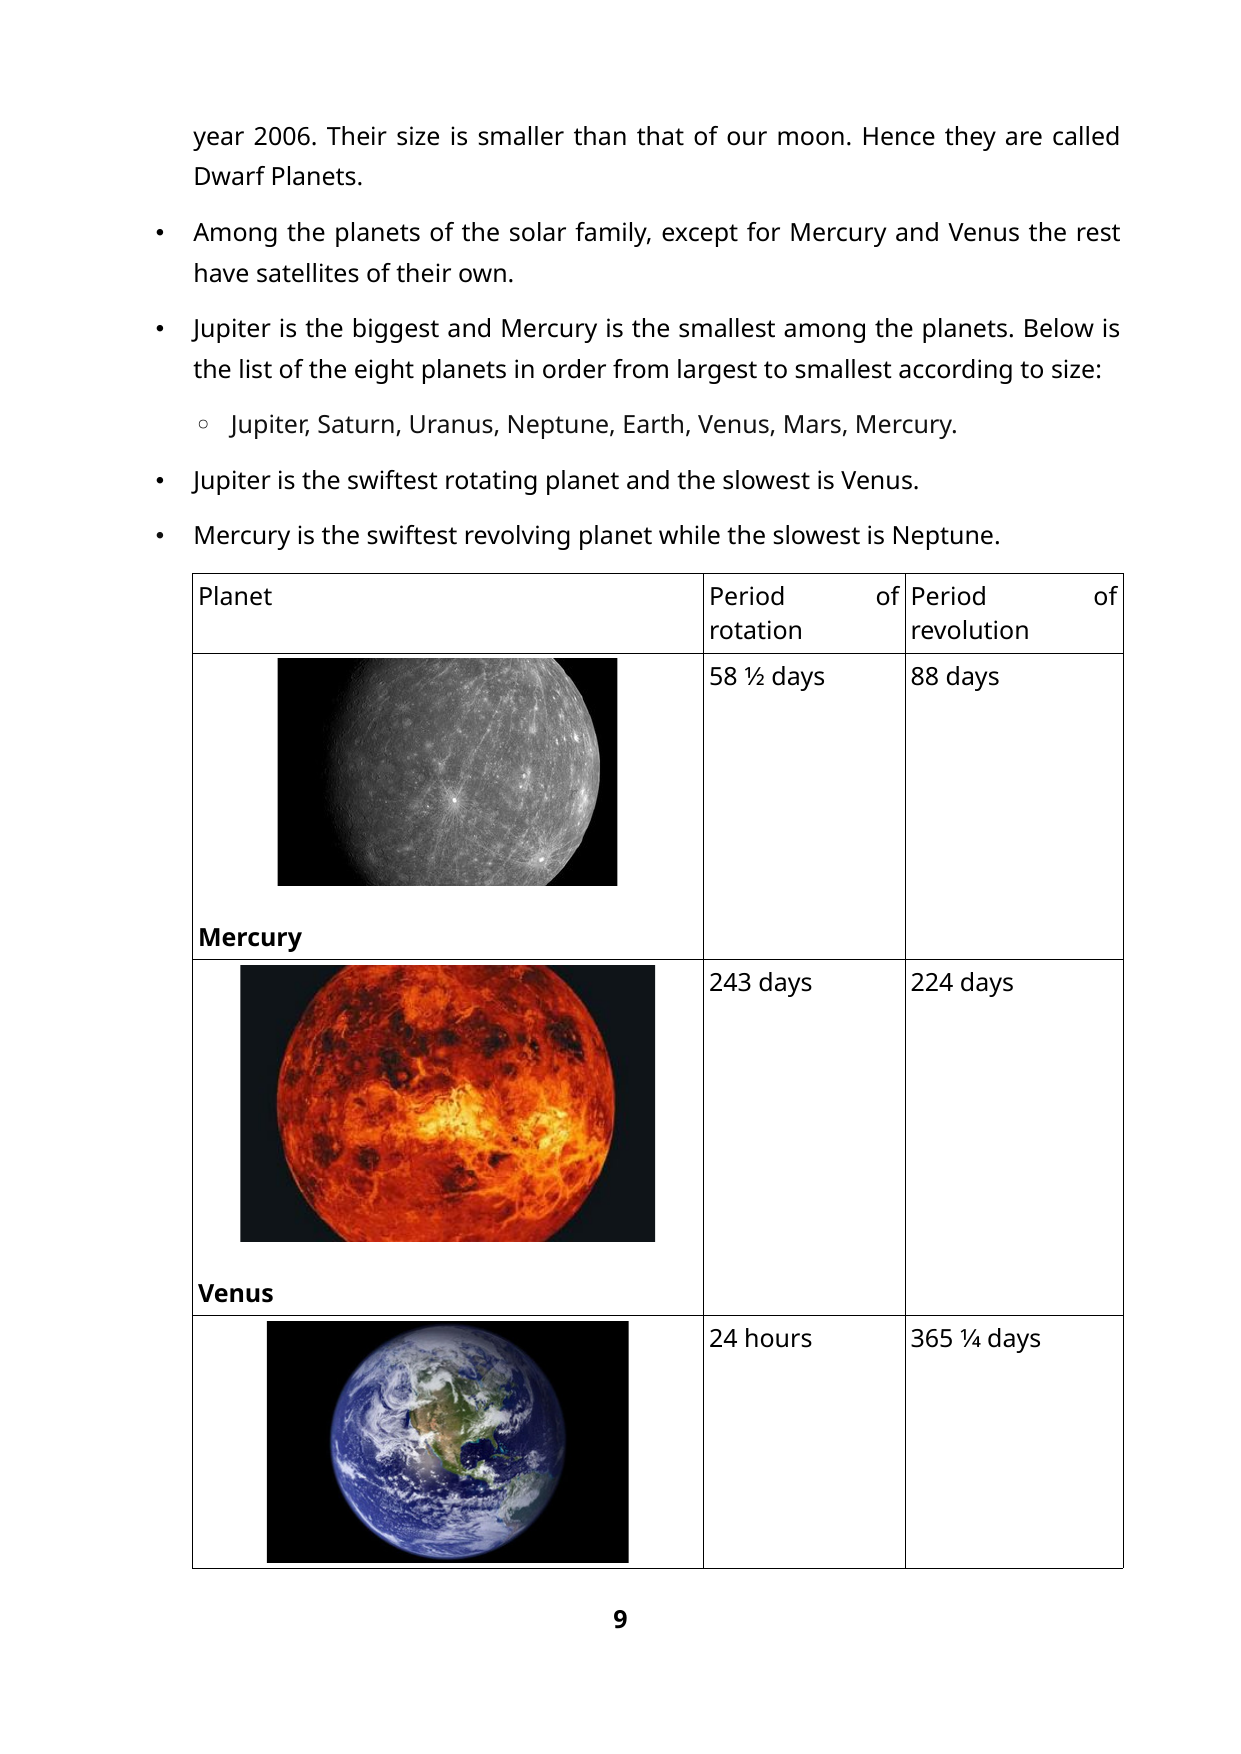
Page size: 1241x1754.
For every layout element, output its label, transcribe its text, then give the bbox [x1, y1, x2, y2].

list Jupiter is the biggest and Mercury is the smallest among the planets. Below is the list of the eight planets in order from largest to smallest according to size: [156, 311, 1122, 386]
picture [240, 965, 655, 1242]
table_cell 365 1⁄4 days [906, 1316, 1123, 1568]
list Mercury is the swiftest revolving planet while the slowest is Neptune. [156, 518, 1122, 552]
table_header Period of revolution [906, 574, 1123, 653]
table_cell [193, 1316, 703, 1568]
table_cell Venus [193, 960, 703, 1315]
table_cell 243 days [704, 960, 905, 1315]
table_cell 224 days [906, 960, 1123, 1315]
table_cell 24 hours [704, 1316, 905, 1568]
table_cell Mercury [193, 654, 703, 959]
list Among the planets of the solar family, except for Mercury and Venus the rest have satellites of their own. [156, 214, 1122, 289]
table_header Planet [193, 574, 703, 653]
list Jupiter, Saturn, Uranus, Neptune, Earth, Venus, Mars, Mercury. [193, 407, 1122, 441]
table_cell 88 days [906, 654, 1123, 959]
table_header Period of rotation [704, 574, 905, 653]
picture [277, 658, 618, 886]
picture [266, 1321, 629, 1563]
list Jupiter is the swiftest rotating planet and the slowest is Venus. [156, 462, 1122, 496]
table_cell 58 1⁄2 days [704, 654, 905, 959]
list year 2006. Their size is smaller than that of our moon. Hence they are called Dwarf Planets. [156, 118, 1122, 193]
